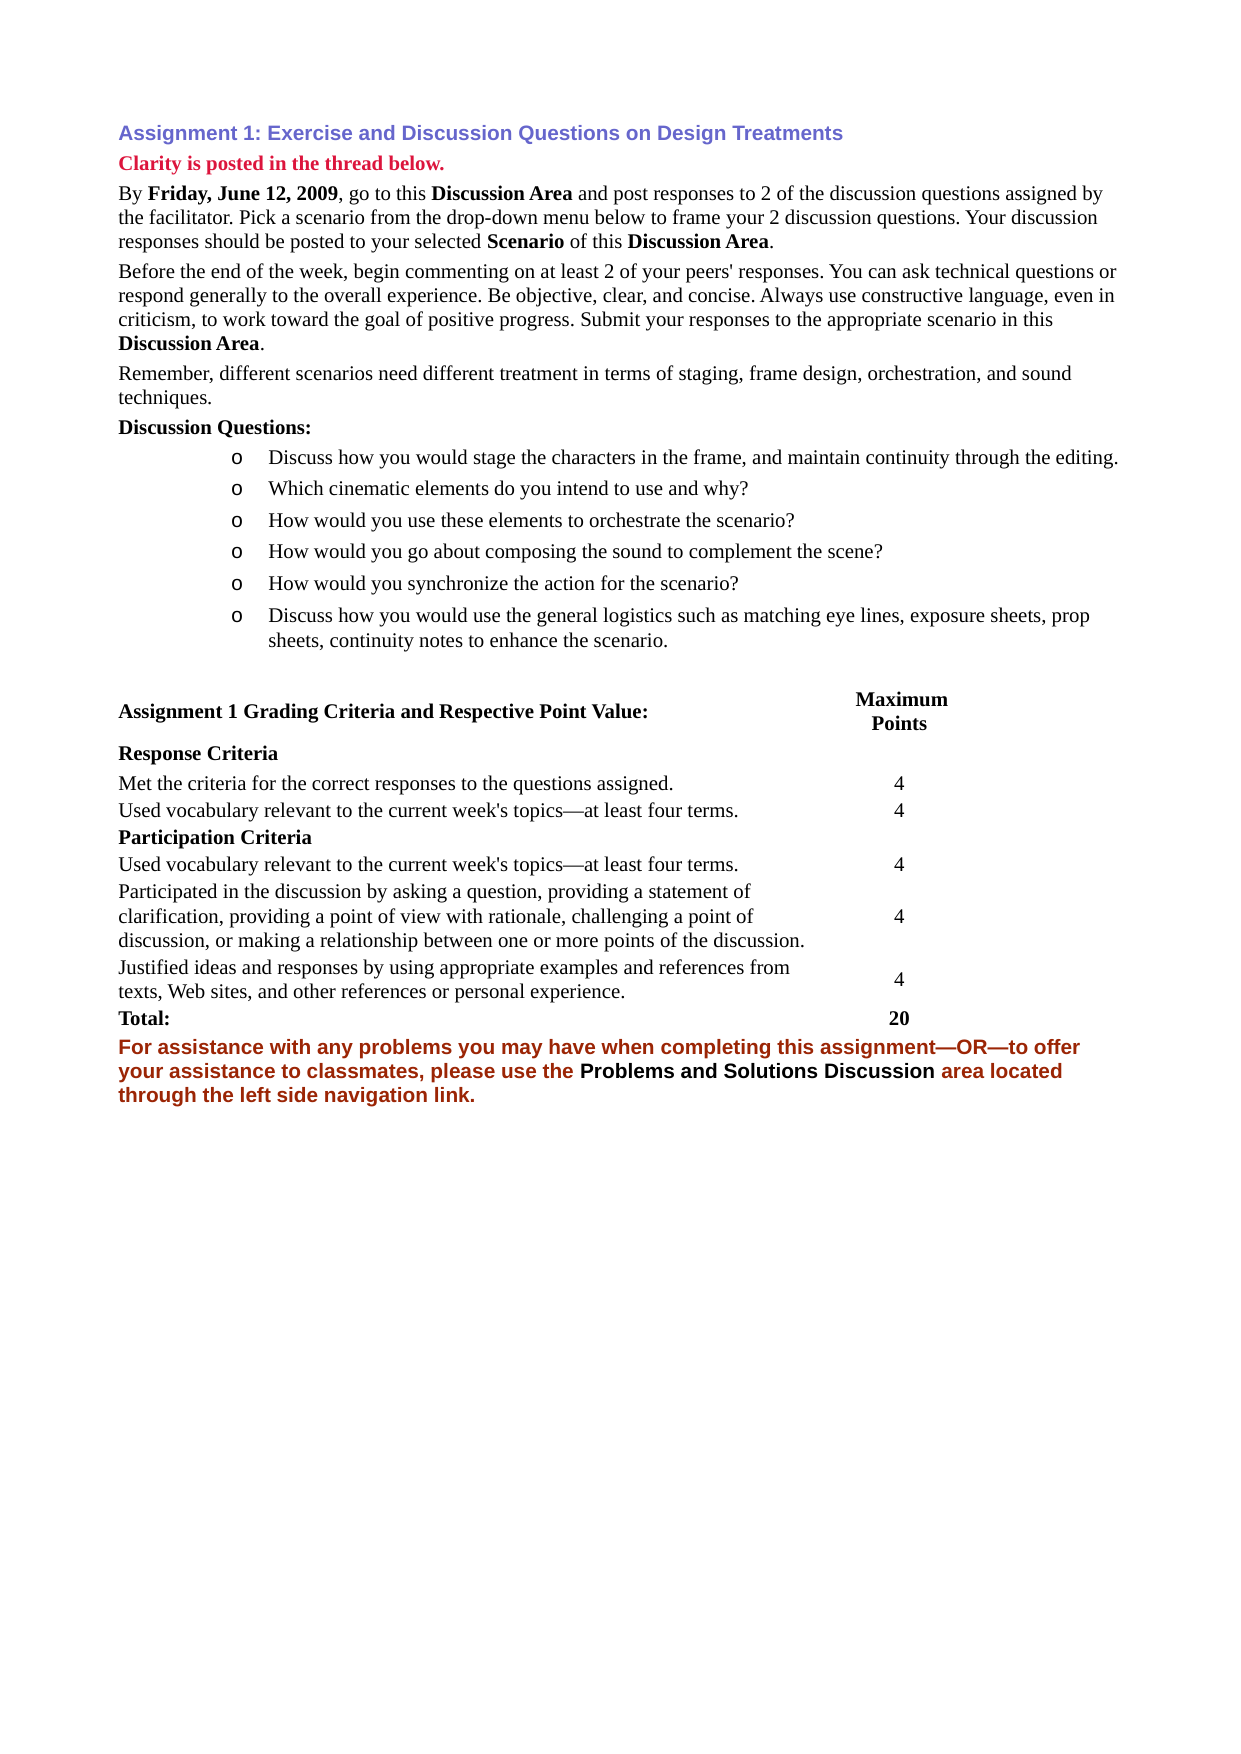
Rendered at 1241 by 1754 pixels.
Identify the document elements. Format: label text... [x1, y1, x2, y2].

table_cell 4 [816, 769, 987, 796]
table_cell Participated in the discussion by asking a question, providing a statement of clarification, providing a point of view with rationale, challenging a point of discussion, or making a relationship between one or more points of the discussion. [117, 878, 816, 953]
list Which cinematic elements do you intend to use and why? [231, 476, 1122, 502]
list Discuss how you would use the general logistics such as matching eye lines, exposure sheets, prop sheets, continuity notes to enhance the scenario. [231, 602, 1122, 652]
table_cell Justified ideas and responses by using appropriate examples and references from texts, Web sites, and other references or personal experience. [117, 953, 816, 1004]
table_cell Used vocabulary relevant to the current week's topics—at least four terms. [117, 851, 816, 878]
table_cell Used vocabulary relevant to the current week's topics—at least four terms. [117, 796, 816, 823]
table_cell Participation Criteria [117, 824, 816, 851]
table_cell [816, 824, 987, 851]
list How would you use these elements to orchestrate the scenario? [231, 508, 1122, 533]
list How would you go about composing the sound to complement the scene? [231, 539, 1122, 565]
table_cell [816, 736, 987, 769]
text By Friday, June 12, 2009, go to this Discussion Area and post responses to 2 of the discussion questions assigned by the facilitator. Pick a scenario from the drop-down menu below to frame your 2 discussion questions. Your discussion responses should be posted to your selected Scenario of this Discussion Area. [118, 181, 1122, 253]
text For assistance with any problems you may have when completing this assignment—OR—to offer your assistance to classmates, please use the Problems and Solutions Discussion area located through the left side navigation link. [118, 1034, 1122, 1106]
table_cell Total: [117, 1005, 816, 1032]
text Remember, different scenarios need different treatment in terms of staging, frame design, orchestration, and sound techniques. [118, 361, 1122, 409]
table_cell 4 [816, 851, 987, 878]
table_cell Response Criteria [117, 736, 816, 769]
table_cell Met the criteria for the correct responses to the questions assigned. [117, 769, 816, 796]
list Discuss how you would stage the characters in the frame, and maintain continuity through the editing. [231, 445, 1122, 470]
list How would you synchronize the action for the scenario? [231, 571, 1122, 597]
table_cell 20 [816, 1005, 987, 1032]
text Before the end of the week, begin commenting on at least 2 of your peers' responses. You can ask technical questions or respond generally to the overall experience. Be objective, clear, and concise. Always use constructive language, even in criticism, to work toward the goal of positive progress. Submit your responses to the appropriate scenario in this Discussion Area. [118, 259, 1122, 355]
text Assignment 1: Exercise and Discussion Questions on Design Treatments [118, 121, 1122, 145]
text Discussion Questions: [118, 415, 1122, 439]
table_cell 4 [816, 796, 987, 823]
table_cell 4 [816, 953, 987, 1004]
text Clarity is posted in the thread below. [118, 151, 1122, 175]
table_cell 4 [816, 878, 987, 953]
table_header Maximum Points [816, 685, 987, 736]
table_header Assignment 1 Grading Criteria and Respective Point Value: [117, 685, 816, 736]
